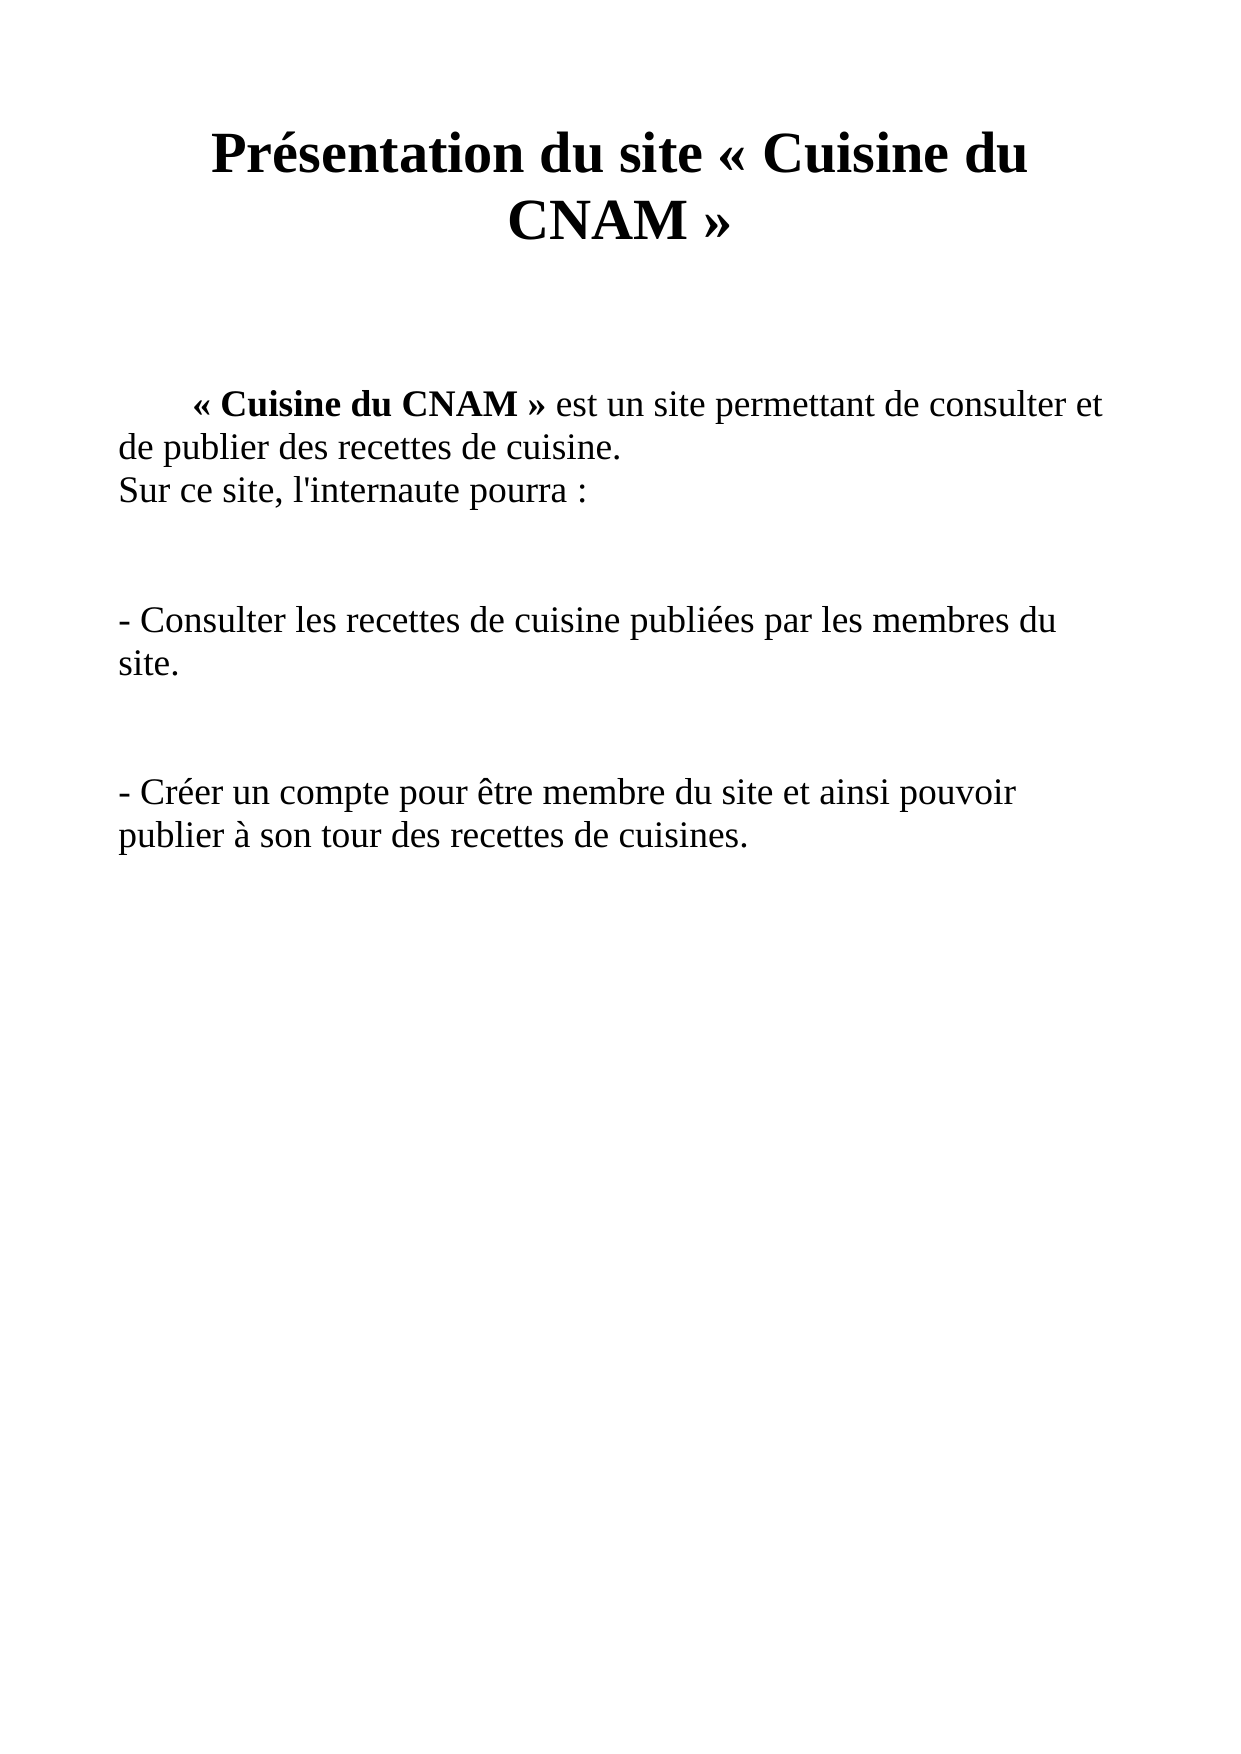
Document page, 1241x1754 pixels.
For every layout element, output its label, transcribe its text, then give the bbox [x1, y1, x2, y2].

text - Consulter les recettes de cuisine publiées par les membres du site. [118, 597, 1122, 683]
text « Cuisine du CNAM » est un site permettant de consulter et de publier des recettes de cuisine. [118, 382, 1122, 468]
text Sur ce site, l'internaute pourra : [118, 468, 1122, 511]
text - Créer un compte pour être membre du site et ainsi pouvoir publier à son tour des recettes de cuisines. [118, 770, 1122, 856]
text Présentation du site « Cuisine du CNAM » [118, 118, 1122, 252]
